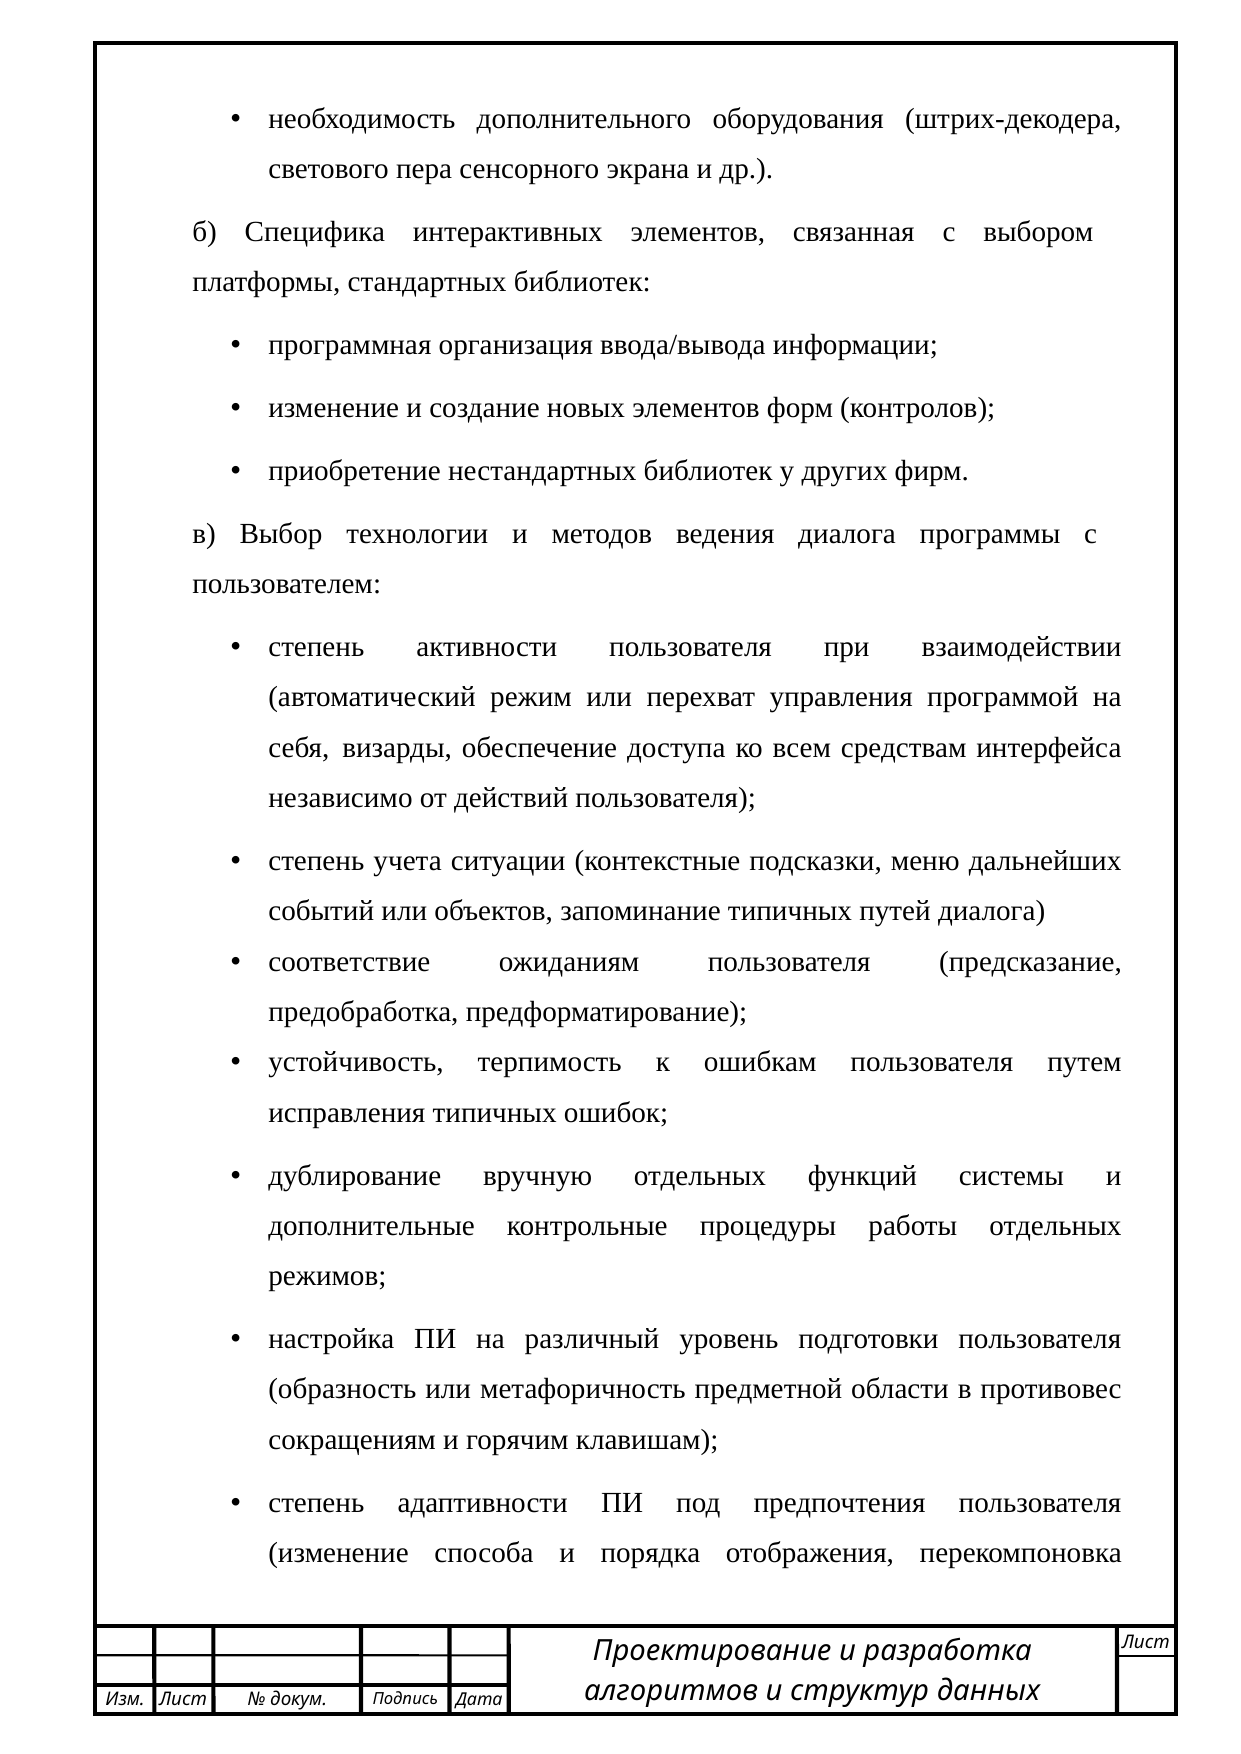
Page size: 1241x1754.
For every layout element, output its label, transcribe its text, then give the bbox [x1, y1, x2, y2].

list приобретение нестандартных библиотек у других фирм. [231, 453, 1122, 487]
list изменение и создание новых элементов форм (контролов); [231, 390, 1122, 424]
list необходимость дополнительного оборудования (штрих-декодера, светового пера сенсорного экрана и др.). [231, 101, 1122, 185]
list степень адаптивности ПИ под предпочтения пользователя (изменение способа и порядка отображения, перекомпоновка [231, 1485, 1122, 1569]
list степень учета ситуации (контекстные подсказки, меню дальнейших событий или объектов, запоминание типичных путей диалога) [231, 843, 1122, 927]
list программная организация ввода/вывода информации; [231, 327, 1122, 361]
text б) Специфика интерактивных элементов, связанная с выбором платформы, стандартных библиотек: [118, 214, 1122, 298]
list устойчивость, терпимость к ошибкам пользователя путем исправления типичных ошибок; [231, 1044, 1122, 1128]
list настройка ПИ на различный уровень подготовки пользователя (образность или метафоричность предметной области в противовес сокращениям и горячим клавишам); [231, 1321, 1122, 1455]
list степень активности пользователя при взаимодействии (автоматический режим или перехват управления программой на себя, визарды, обеспечение доступа ко всем средствам интерфейса независимо от действий пользователя); [231, 629, 1122, 814]
list соответствие ожиданиям пользователя (предсказание, предобработка, предформатирование); [231, 944, 1122, 1028]
list дублирование вручную отдельных функций системы и дополнительные контрольные процедуры работы отдельных режимов; [231, 1158, 1122, 1292]
text в) Выбор технологии и методов ведения диалога программы с пользователем: [118, 516, 1122, 600]
